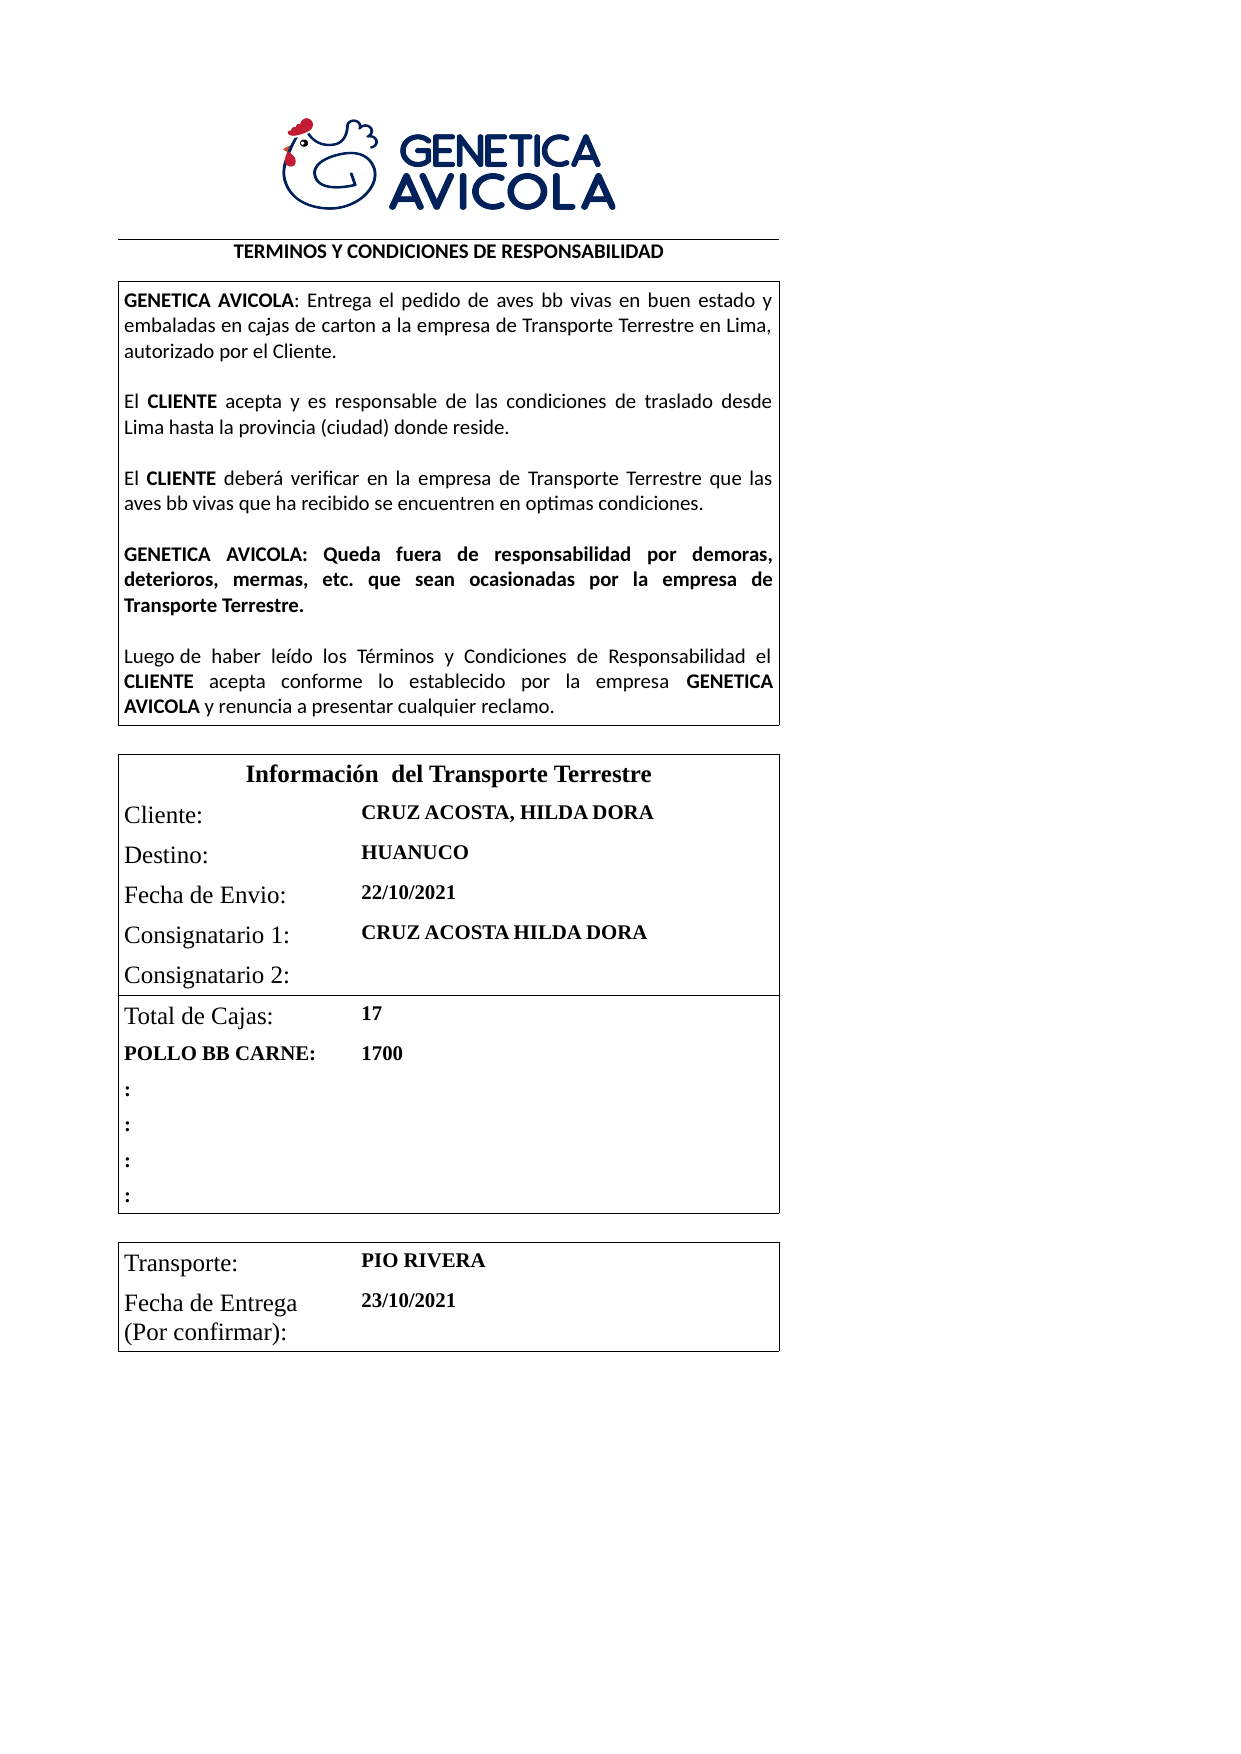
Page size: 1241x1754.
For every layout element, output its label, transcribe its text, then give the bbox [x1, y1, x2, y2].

table_cell CRUZ ACOSTA HILDA DORA [356, 915, 779, 955]
table_cell 1700 [356, 1035, 779, 1071]
table_cell 17 [356, 996, 779, 1035]
table_cell Destino: [119, 834, 356, 874]
table_cell [356, 1106, 779, 1142]
table_cell Transporte: [119, 1243, 356, 1282]
table_cell Fecha de Envio: [119, 874, 356, 914]
table_cell : [119, 1142, 356, 1177]
table_cell Consignatario 1: [119, 915, 356, 955]
table_cell GENETICA AVICOLA: Entrega el pedido de aves bb vivas en buen estado y embaladas en cajas de carton a la empresa de Transporte Terrestre en Lima, autorizado por el Cliente. El CLIENTE acepta y es responsable de las condiciones de traslado desde Lima hasta la provincia (ciudad) donde reside. El CLIENTE deberá verificar en la empresa de Transporte Terrestre que las aves bb vivas que ha recibido se encuentren en optimas condiciones. GENETICA AVICOLA: Queda fuera de responsabilidad por demoras, deterioros, mermas, etc. que sean ocasionadas por la empresa de Transporte Terrestre. Luego de haber leído los Términos y Condiciones de Responsabilidad el CLIENTE acepta conforme lo establecido por la empresa GENETICA AVICOLA y renuncia a presentar cualquier reclamo. [119, 282, 779, 725]
table_cell [356, 1214, 779, 1242]
table_cell Total de Cajas: [119, 996, 356, 1035]
table_cell [356, 1142, 779, 1177]
table_header TERMINOS Y CONDICIONES DE RESPONSABILIDAD [118, 240, 779, 281]
table_cell [118, 1214, 356, 1242]
table_cell PIO RIVERA [356, 1243, 779, 1282]
table_cell Fecha de Entrega (Por confirmar): [119, 1282, 356, 1351]
table_cell [356, 1071, 779, 1106]
table_cell Consignatario 2: [119, 955, 356, 995]
table_cell [356, 1178, 779, 1213]
picture [282, 118, 616, 210]
table_cell Cliente: [119, 794, 356, 834]
table_cell : [119, 1071, 356, 1106]
table_cell [356, 955, 779, 995]
table_cell POLLO BB CARNE: [119, 1035, 356, 1071]
table_cell : [119, 1178, 356, 1213]
table_cell : [119, 1106, 356, 1142]
table_cell CRUZ ACOSTA, HILDA DORA [356, 794, 779, 834]
table_header Información del Transporte Terrestre [119, 755, 779, 794]
table_cell HUANUCO [356, 834, 779, 874]
table_cell 22/10/2021 [356, 874, 779, 914]
table_cell 23/10/2021 [356, 1282, 779, 1351]
